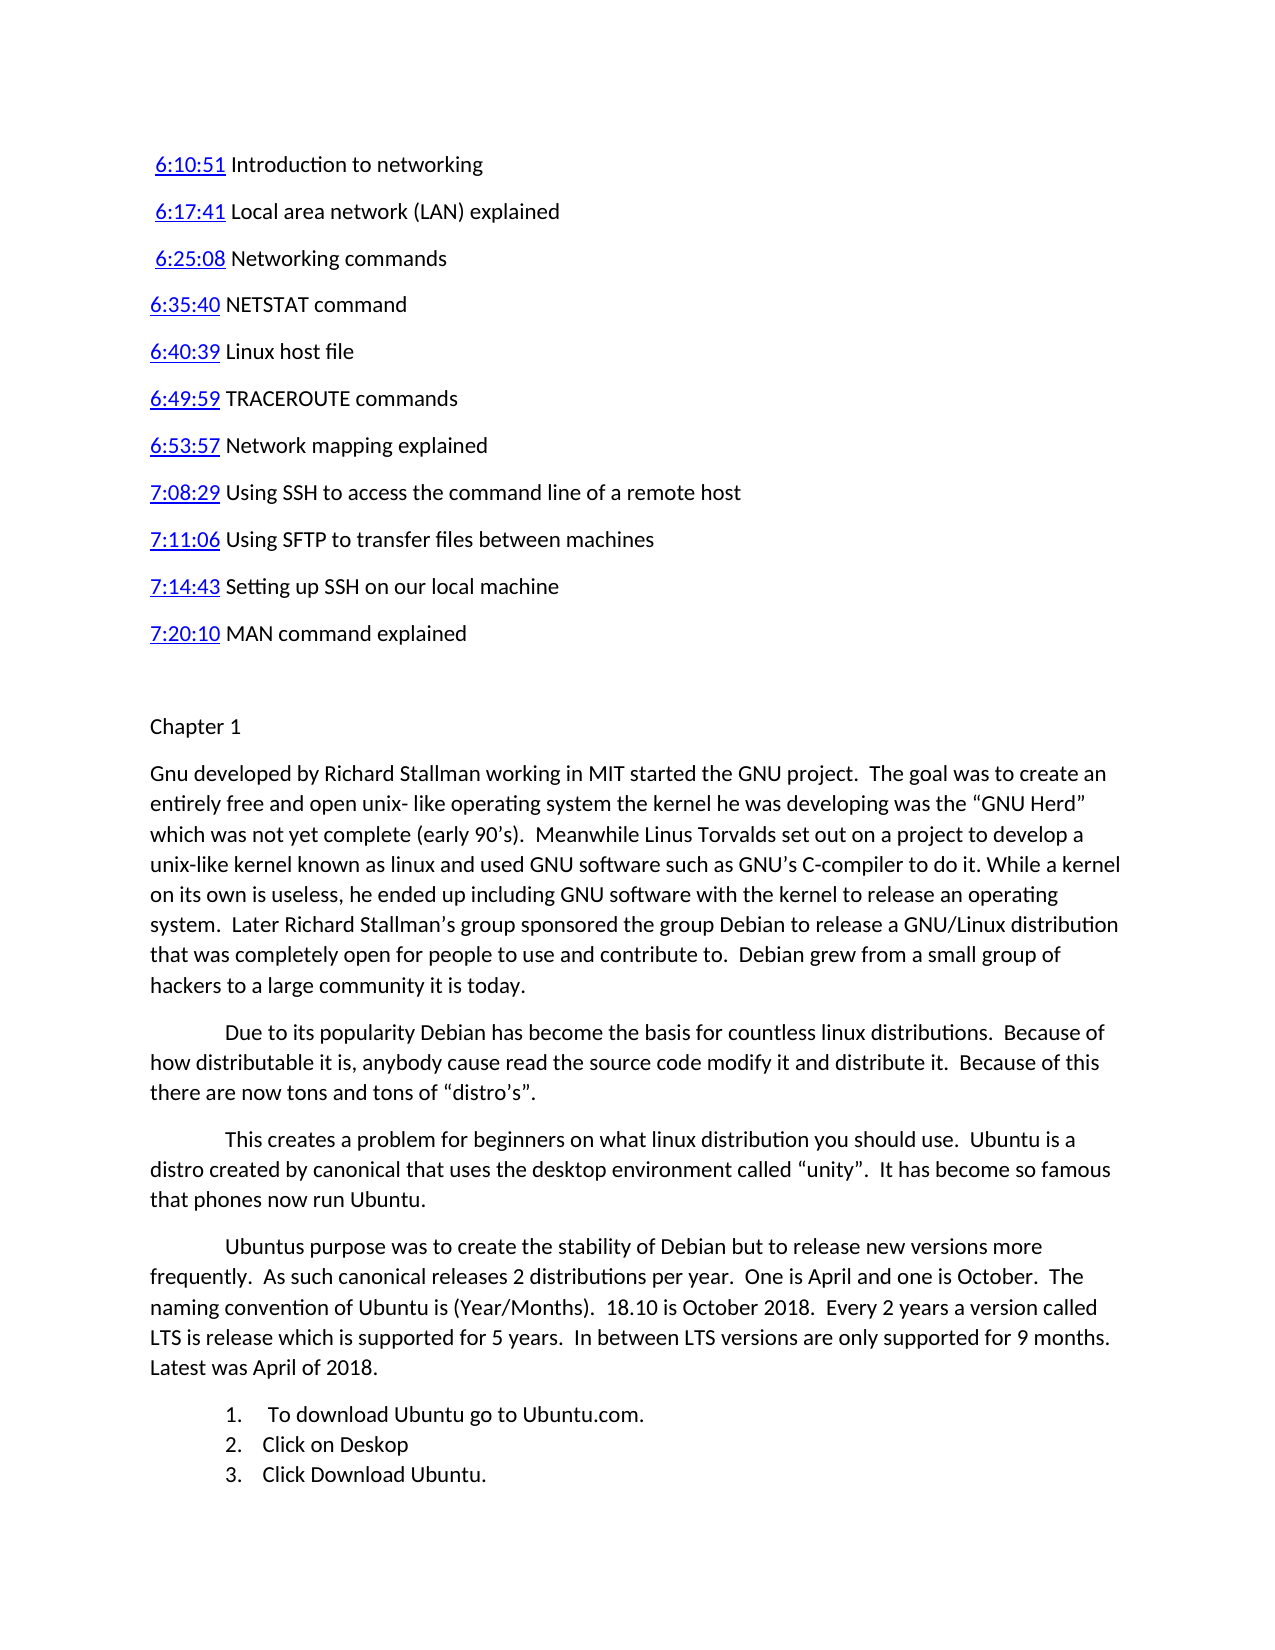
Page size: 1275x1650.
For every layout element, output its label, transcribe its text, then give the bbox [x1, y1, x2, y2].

list To download Ubuntu go to Ubuntu.com. [225, 1400, 1125, 1428]
text 6:35:40 NETSTAT command [150, 291, 1125, 319]
text 6:10:51 Introduction to networking [150, 150, 1125, 178]
list Click Download Ubuntu. [225, 1460, 1125, 1488]
text Gnu developed by Richard Stallman working in MIT started the GNU project. The goal was to create an entirely free and open unix- like operating system the kernel he was developing was the “GNU Herd” which was not yet complete (early 90’s). Meanwhile Linus Torvalds set out on a project to develop a unix-like kernel known as linux and used GNU software such as GNU’s C-compiler to do it. While a kernel on its own is useless, he ended up including GNU software with the kernel to release an operating system. Later Richard Stallman’s group sponsored the group Debian to release a GNU/Linux distribution that was completely open for people to use and contribute to. Debian grew from a small group of hackers to a large community it is today. [150, 759, 1125, 999]
text 6:17:41 Local area network (LAN) explained [150, 197, 1125, 225]
text 6:25:08 Networking commands [150, 244, 1125, 272]
text 7:11:06 Using SFTP to transfer files between machines [150, 525, 1125, 553]
text Chapter 1 [150, 712, 1125, 741]
list Click on Deskop [225, 1430, 1125, 1458]
text 7:08:29 Using SSH to access the command line of a remote host [150, 478, 1125, 506]
text Due to its popularity Debian has become the basis for countless linux distributions. Because of how distributable it is, anybody cause read the source code modify it and distribute it. Because of this there are now tons and tons of “distro’s”. [150, 1018, 1125, 1106]
text 6:53:57 Network mapping explained [150, 431, 1125, 459]
text 6:40:39 Linux host file [150, 337, 1125, 366]
text 7:20:10 MAN command explained [150, 619, 1125, 647]
text 6:49:59 TRACEROUTE commands [150, 384, 1125, 412]
text Ubuntus purpose was to create the stability of Debian but to release new versions more frequently. As such canonical releases 2 distributions per year. One is April and one is October. The naming convention of Ubuntu is (Year/Months). 18.10 is October 2018. Every 2 years a version called LTS is release which is supported for 5 years. In between LTS versions are only supported for 9 months. Latest was April of 2018. [150, 1232, 1125, 1381]
text 7:14:43 Setting up SSH on our local machine [150, 572, 1125, 600]
text This creates a problem for beginners on what linux distribution you should use. Ubuntu is a distro created by canonical that uses the desktop environment called “unity”. It has become so famous that phones now run Ubuntu. [150, 1125, 1125, 1213]
